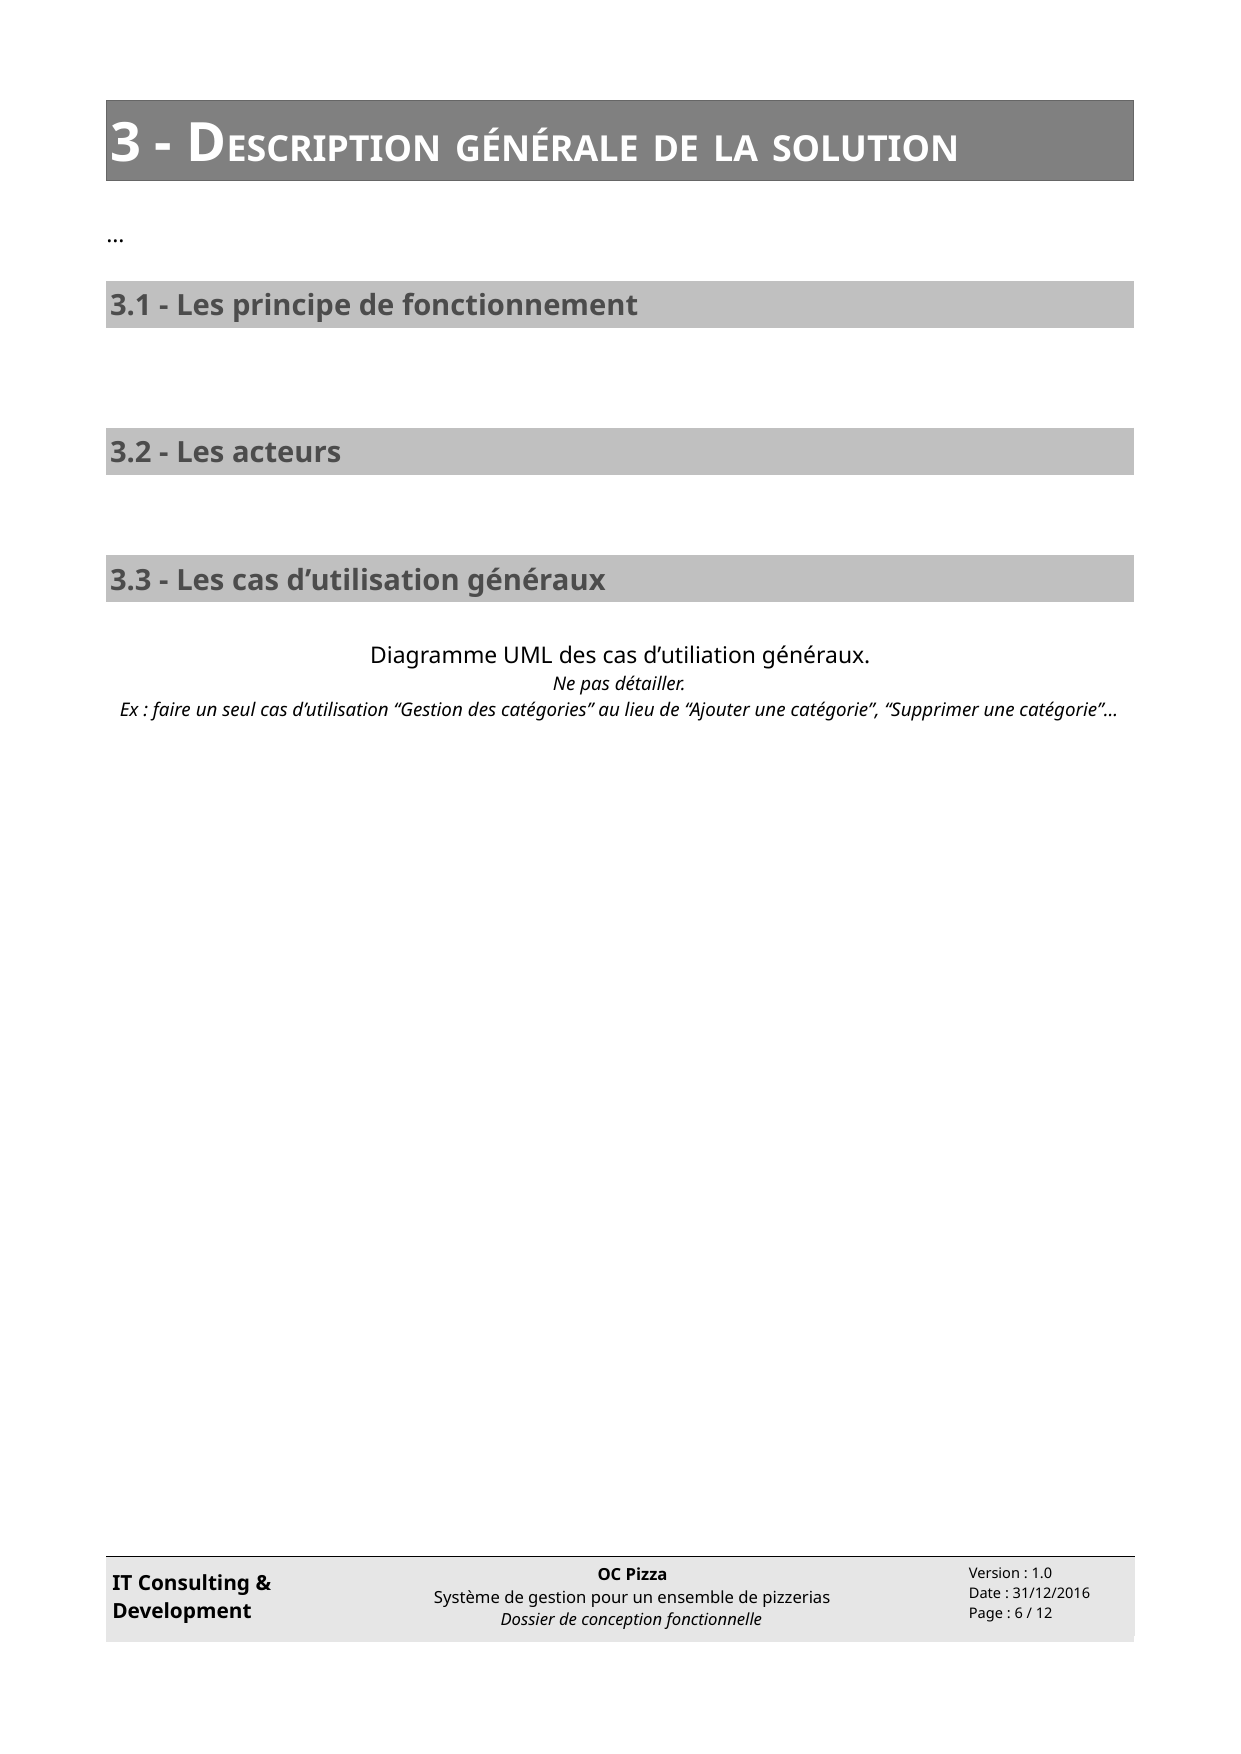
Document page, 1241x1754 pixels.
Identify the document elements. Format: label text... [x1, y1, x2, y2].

text Diagramme UML des cas d’utiliation généraux. Ne pas détailler. Ex : faire un seul cas d’utilisation “Gestion des catégories” au lieu de “Ajouter une catégorie”, “Supprimer une catégorie”... [106, 639, 1134, 722]
subtitle Les acteurs [107, 429, 1133, 474]
subtitle Les cas d’utilisation généraux [107, 556, 1133, 601]
subtitle Les principe de fonctionnement [107, 282, 1133, 327]
subtitle Description générale de la solution [107, 101, 1133, 180]
text … [106, 218, 1134, 250]
